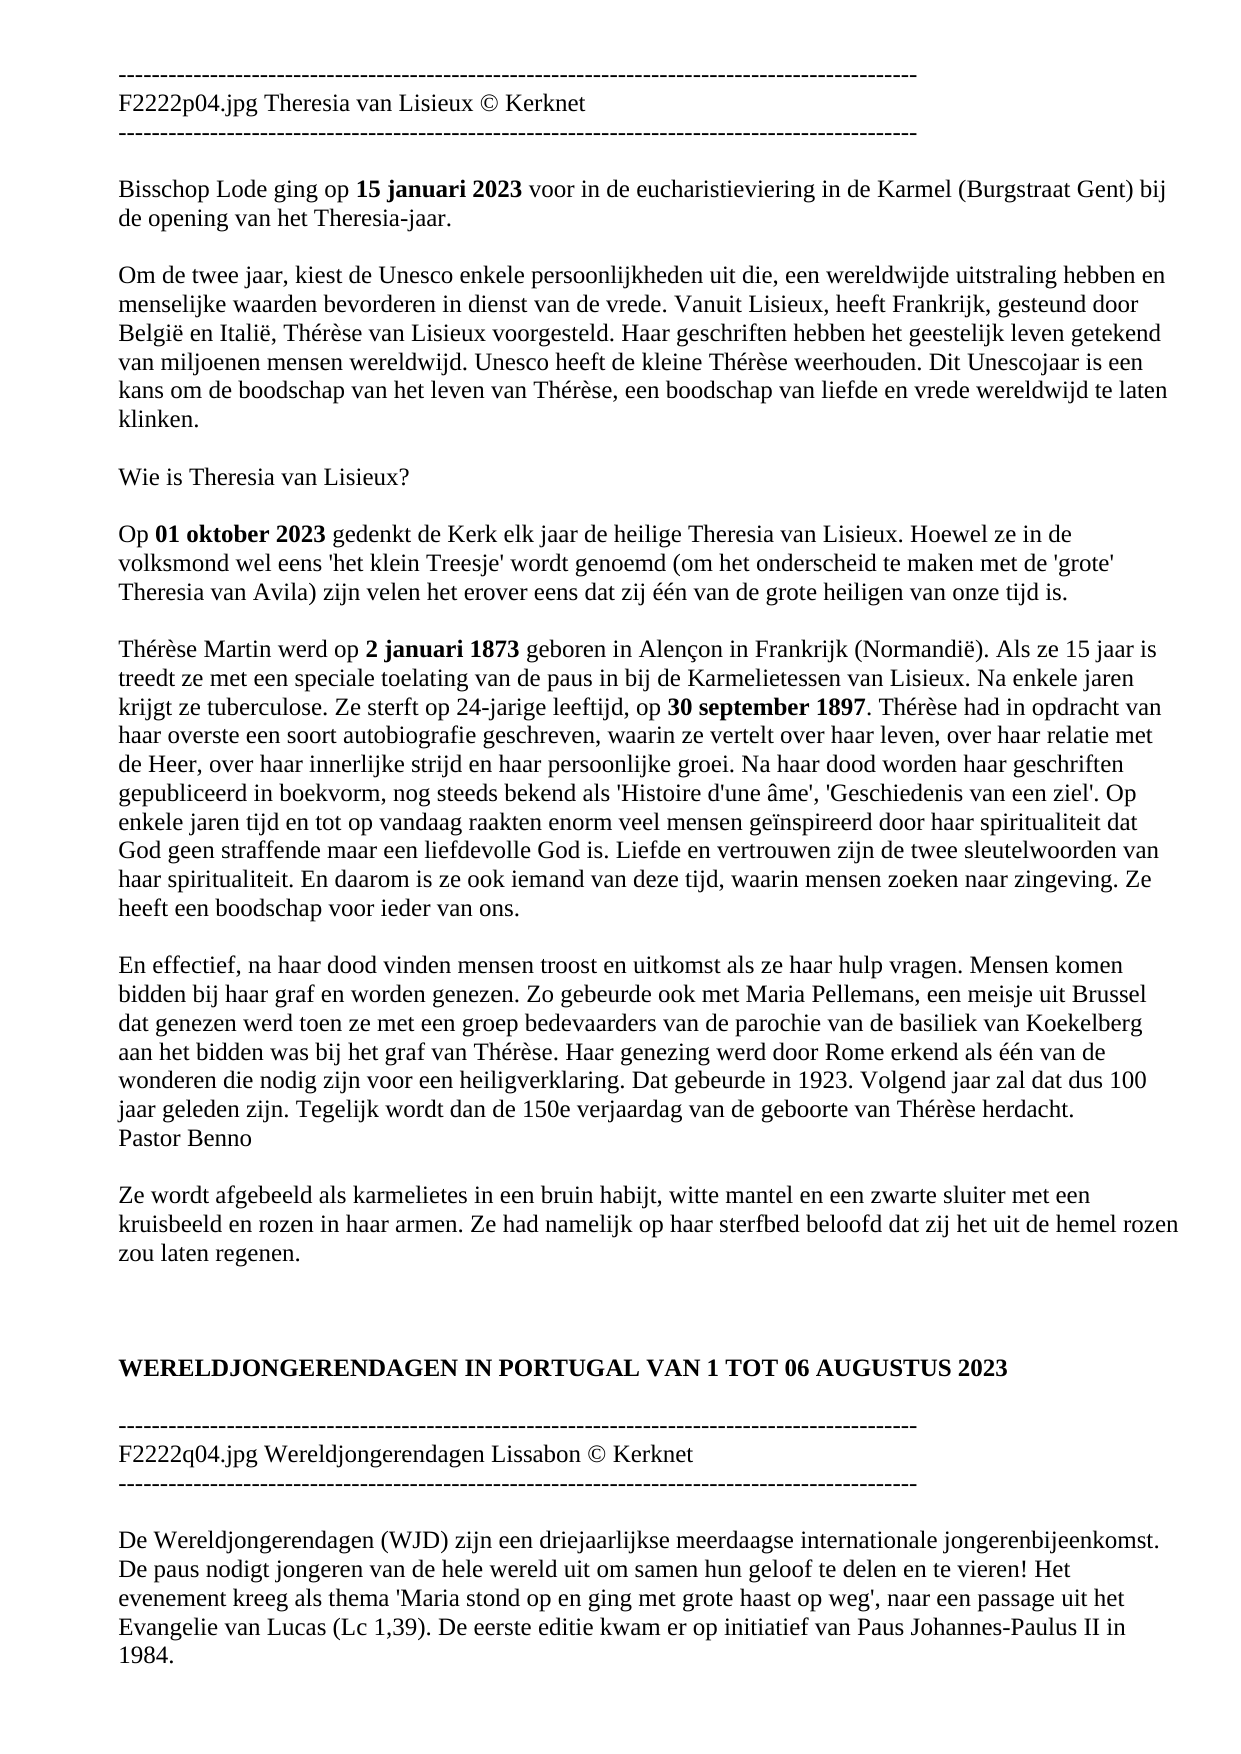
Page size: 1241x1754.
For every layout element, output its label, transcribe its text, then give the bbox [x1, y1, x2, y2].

text ------------------------------------------------------------------------------------------------ F2222p04.jpg Theresia van Lisieux © Kerknet ------------------------------------------------------------------------------------------------ Bisschop Lode ging op 15 januari 2023 voor in de eucharistieviering in de Karmel (Burgstraat Gent) bij de opening van het Theresia-jaar. Om de twee jaar, kiest de Unesco enkele persoonlijkheden uit die, een wereldwijde uitstraling hebben en menselijke waarden bevorderen in dienst van de vrede. Vanuit Lisieux, heeft Frankrijk, gesteund door België en Italië, Thérèse van Lisieux voorgesteld. Haar geschriften hebben het geestelijk leven getekend van miljoenen mensen wereldwijd. Unesco heeft de kleine Thérèse weerhouden. Dit Unescojaar is een kans om de boodschap van het leven van Thérèse, een boodschap van liefde en vrede wereldwijd te laten klinken. Wie is Theresia van Lisieux? Op 01 oktober 2023 gedenkt de Kerk elk jaar de heilige Theresia van Lisieux. Hoewel ze in de volksmond wel eens 'het klein Treesje' wordt genoemd (om het onderscheid te maken met de 'grote' Theresia van Avila) zijn velen het erover eens dat zij één van de grote heiligen van onze tijd is. Thérèse Martin werd op 2 januari 1873 geboren in Alençon in Frankrijk (Normandië). Als ze 15 jaar is treedt ze met een speciale toelating van de paus in bij de Karmelietessen van Lisieux. Na enkele jaren krijgt ze tuberculose. Ze sterft op 24-jarige leeftijd, op 30 september 1897. Thérèse had in opdracht van haar overste een soort autobiografie geschreven, waarin ze vertelt over haar leven, over haar relatie met de Heer, over haar innerlijke strijd en haar persoonlijke groei. Na haar dood worden haar geschriften gepubliceerd in boekvorm, nog steeds bekend als 'Histoire d'une âme', 'Geschiedenis van een ziel'. Op enkele jaren tijd en tot op vandaag raakten enorm veel mensen geïnspireerd door haar spiritualiteit dat God geen straffende maar een liefdevolle God is. Liefde en vertrouwen zijn de twee sleutelwoorden van haar spiritualiteit. En daarom is ze ook iemand van deze tijd, waarin mensen zoeken naar zingeving. Ze heeft een boodschap voor ieder van ons. En effectief, na haar dood vinden mensen troost en uitkomst als ze haar hulp vragen. Mensen komen bidden bij haar graf en worden genezen. Zo gebeurde ook met Maria Pellemans, een meisje uit Brussel dat genezen werd toen ze met een groep bedevaarders van de parochie van de basiliek van Koekelberg aan het bidden was bij het graf van Thérèse. Haar genezing werd door Rome erkend als één van de wonderen die nodig zijn voor een heiligverklaring. Dat gebeurde in 1923. Volgend jaar zal dat dus 100 jaar geleden zijn. Tegelijk wordt dan de 150e verjaardag van de geboorte van Thérèse herdacht. Pastor Benno Ze wordt afgebeeld als karmelietes in een bruin habijt, witte mantel en een zwarte sluiter met een kruisbeeld en rozen in haar armen. Ze had namelijk op haar sterfbed beloofd dat zij het uit de hemel rozen zou laten regenen. WERELDJONGERENDAGEN IN PORTUGAL VAN 1 TOT 06 AUGUSTUS 2023 ------------------------------------------------------------------------------------------------ F2222q04.jpg Wereldjongerendagen Lissabon © Kerknet ------------------------------------------------------------------------------------------------ De Wereldjongerendagen (WJD) zijn een driejaarlijkse meerdaagse internationale jongerenbijeenkomst. De paus nodigt jongeren van de hele wereld uit om samen hun geloof te delen en te vieren! Het evenement kreeg als thema 'Maria stond op en ging met grote haast op weg', naar een passage uit het Evangelie van Lucas (Lc 1,39). De eerste editie kwam er op initiatief van Paus Johannes-Paulus II in 1984. [118, 59, 1181, 1669]
